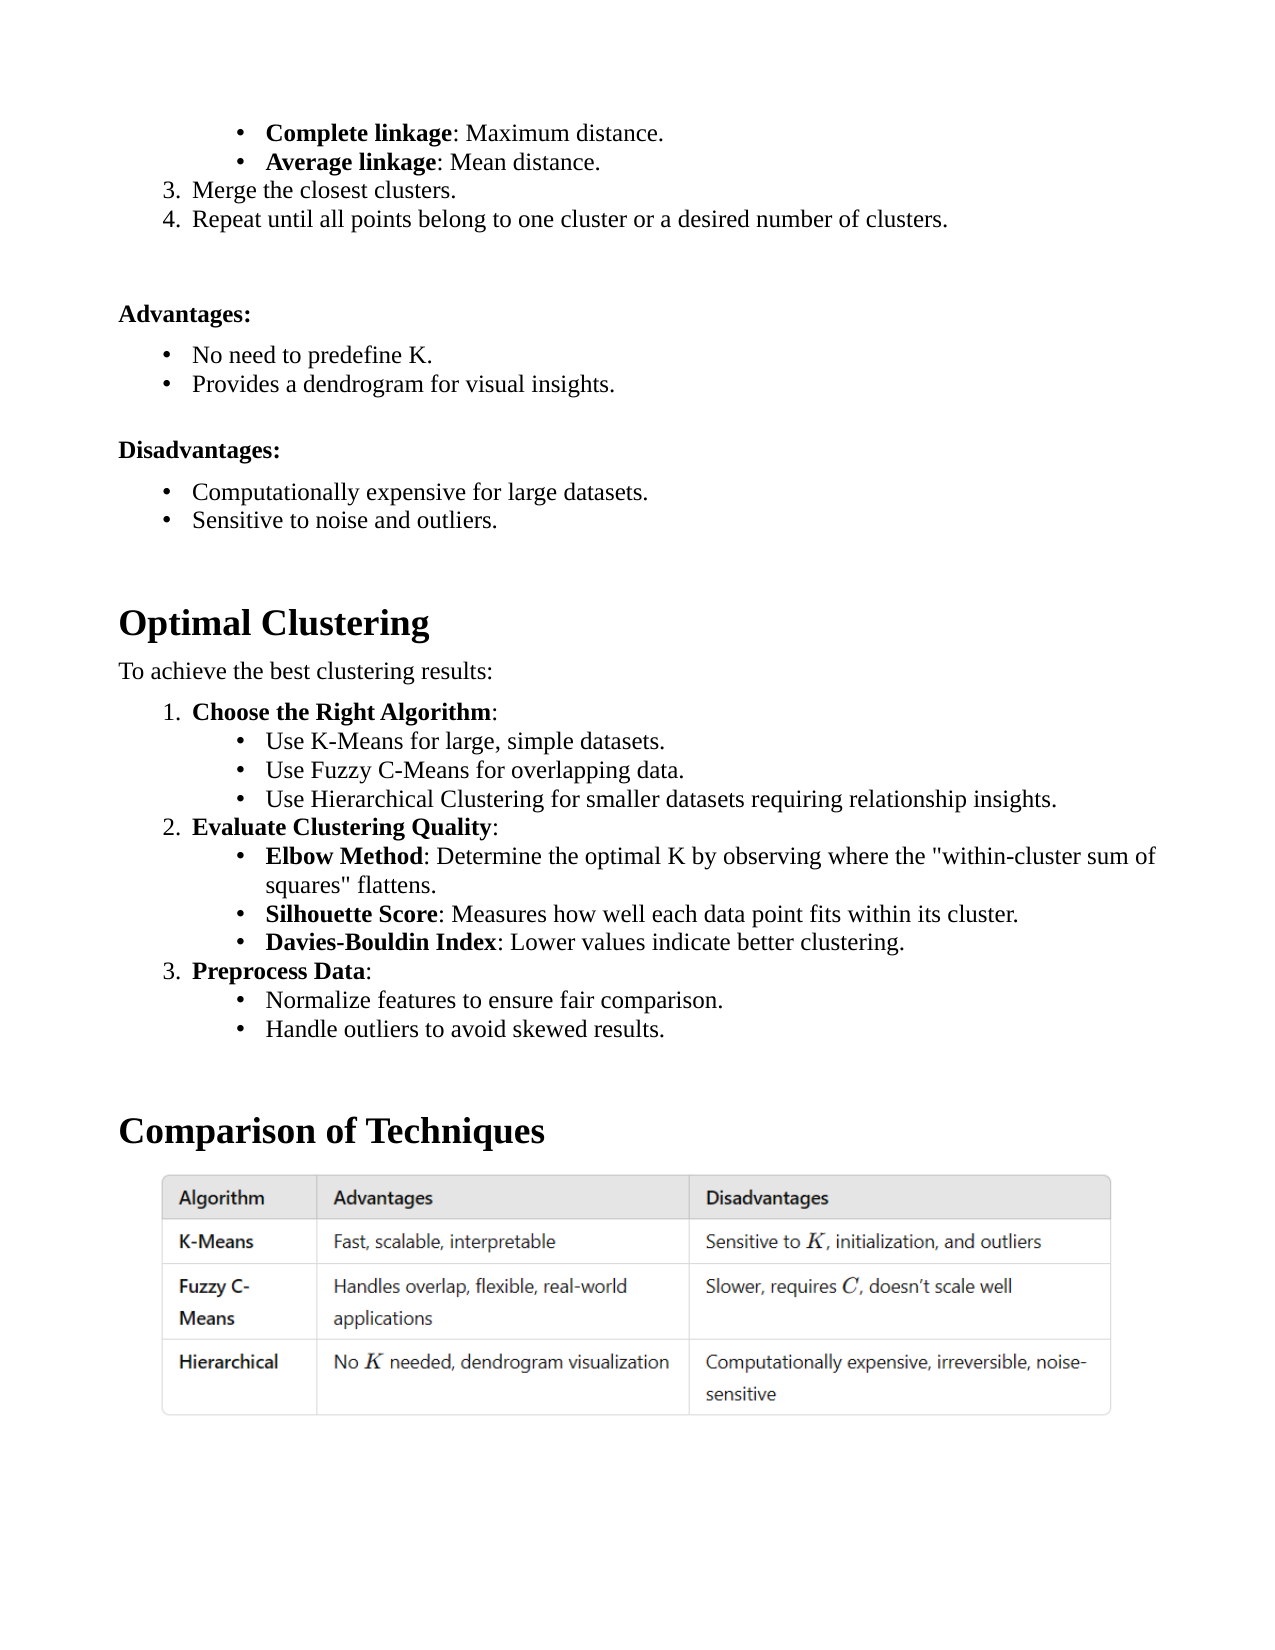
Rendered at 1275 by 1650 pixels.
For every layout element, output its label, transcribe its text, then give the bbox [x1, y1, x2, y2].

subtitle Disadvantages: [118, 436, 1157, 464]
picture [151, 1164, 1124, 1425]
list Preprocess Data: [162, 956, 1157, 985]
list Computationally expensive for large datasets. [162, 477, 1157, 506]
list Complete linkage: Maximum distance. [236, 118, 1157, 147]
list Merge the closest clusters. [162, 176, 1157, 204]
subtitle Comparison of Techniques [118, 1109, 1157, 1152]
subtitle Optimal Clustering [118, 601, 1157, 644]
list Evaluate Clustering Quality: [162, 812, 1157, 841]
subtitle Advantages: [118, 299, 1157, 328]
list Davies-Bouldin Index: Lower values indicate better clustering. [236, 927, 1157, 956]
list Choose the Right Algorithm: [162, 697, 1157, 726]
list Provides a dendrogram for visual insights. [162, 369, 1157, 398]
list Elbow Method: Determine the optimal K by observing where the "within-cluster sum of squares" flattens. [236, 841, 1157, 899]
list Repeat until all points belong to one cluster or a desired number of clusters. [162, 204, 1157, 233]
list Normalize features to ensure fair comparison. [236, 985, 1157, 1014]
list Sensitive to noise and outliers. [162, 506, 1157, 534]
text To achieve the best clustering results: [118, 656, 1157, 685]
list No need to predefine K. [162, 341, 1157, 369]
list Average linkage: Mean distance. [236, 147, 1157, 176]
list Use Fuzzy C-Means for overlapping data. [236, 755, 1157, 784]
list Handle outliers to avoid skewed results. [236, 1014, 1157, 1042]
list Use Hierarchical Clustering for smaller datasets requiring relationship insights. [236, 784, 1157, 812]
list Use K-Means for large, simple datasets. [236, 726, 1157, 755]
list Silhouette Score: Measures how well each data point fits within its cluster. [236, 899, 1157, 927]
